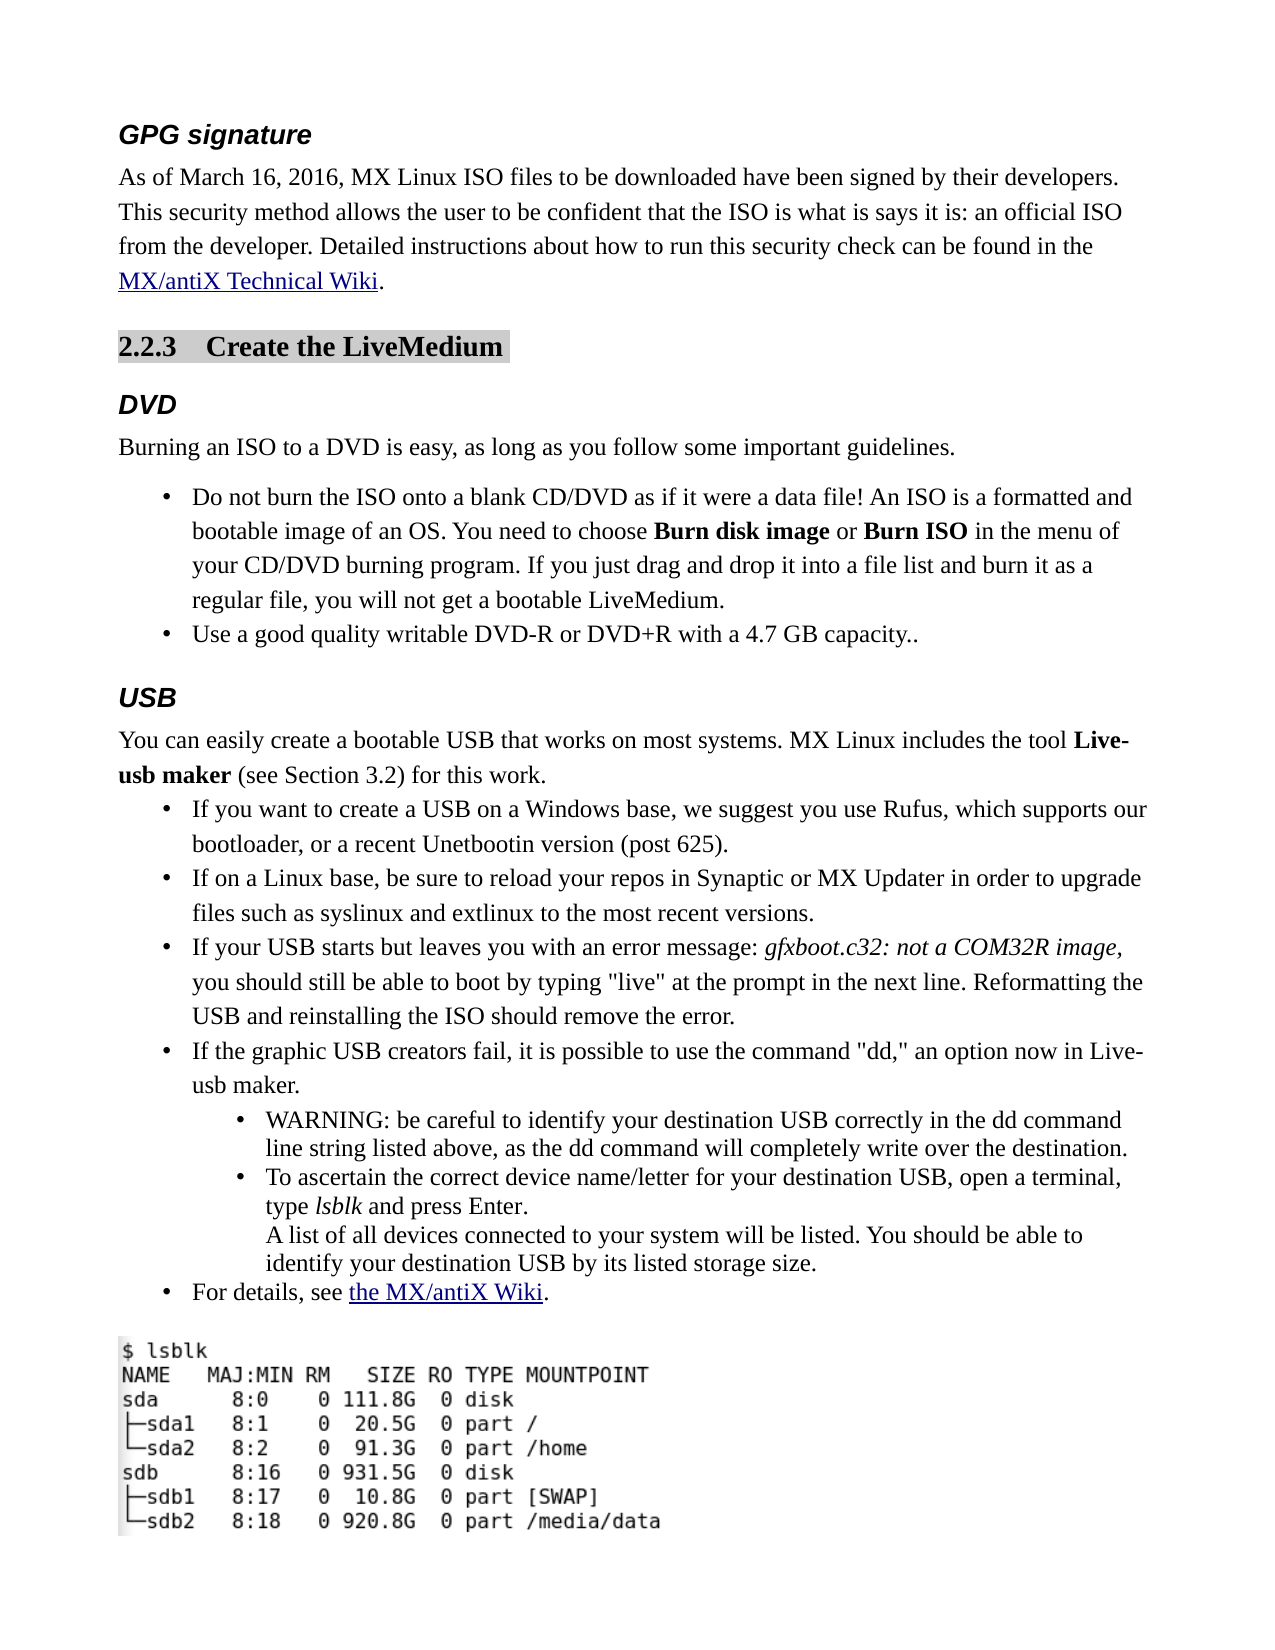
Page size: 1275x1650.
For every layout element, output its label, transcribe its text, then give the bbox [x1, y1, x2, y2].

picture [118, 1336, 732, 1536]
list To ascertain the correct device name/letter for your destination USB, open a terminal, type lsblk and press Enter. A list of all devices connected to your system will be listed. You should be able to identify your destination USB by its listed storage size. [236, 1162, 1157, 1277]
list Do not burn the ISO onto a blank CD/DVD as if it were a data file! An ISO is a formatted and bootable image of an OS. You need to choose Burn disk image or Burn ISO in the menu of your CD/DVD burning program. If you just drag and drop it into a file list and burn it as a regular file, you will not get a bootable LiveMedium. [162, 482, 1157, 614]
list If your USB starts but leaves you with an error message: gfxboot.c32: not a COM32R image, you should still be able to boot by typing "live" at the prompt in the next line. Reformatting the USB and reinstalling the ISO should remove the error. [162, 932, 1157, 1030]
text As of March 16, 2016, MX Linux ISO files to be downloaded have been signed by their developers. This security method allows the user to be confident that the ISO is what is says it is: an official ISO from the developer. Detailed instructions about how to run this security check can be found in the MX/antiX Technical Wiki. [118, 162, 1157, 295]
list If you want to create a USB on a Windows base, we suggest you use Rufus, which supports our bootloader, or a recent Unetbootin version (post 625). [162, 794, 1157, 858]
list For details, see the MX/antiX Wiki. [162, 1277, 1157, 1306]
list If on a Linux base, be sure to reload your repos in Synaptic or MX Updater in order to upgrade files such as syslinux and extlinux to the most recent versions. [162, 863, 1157, 927]
list Use a good quality writable DVD-R or DVD+R with a 4.7 GB capacity.. [162, 619, 1157, 648]
subtitle DVD [118, 388, 1157, 420]
list If the graphic USB creators fail, it is possible to use the command "dd," an option now in Live-usb maker. [162, 1036, 1157, 1099]
text Burning an ISO to a DVD is easy, as long as you follow some important guidelines. [118, 432, 1157, 461]
subtitle GPG signature [118, 118, 1157, 150]
subtitle 2.2.3 Create the LiveMedium [118, 329, 1157, 363]
subtitle USB [118, 681, 1157, 713]
list WARNING: be careful to identify your destination USB correctly in the dd command line string listed above, as the dd command will completely write over the destination. [236, 1105, 1157, 1162]
text You can easily create a bootable USB that works on most systems. MX Linux includes the tool Live-usb maker (see Section 3.2) for this work. [118, 725, 1157, 789]
